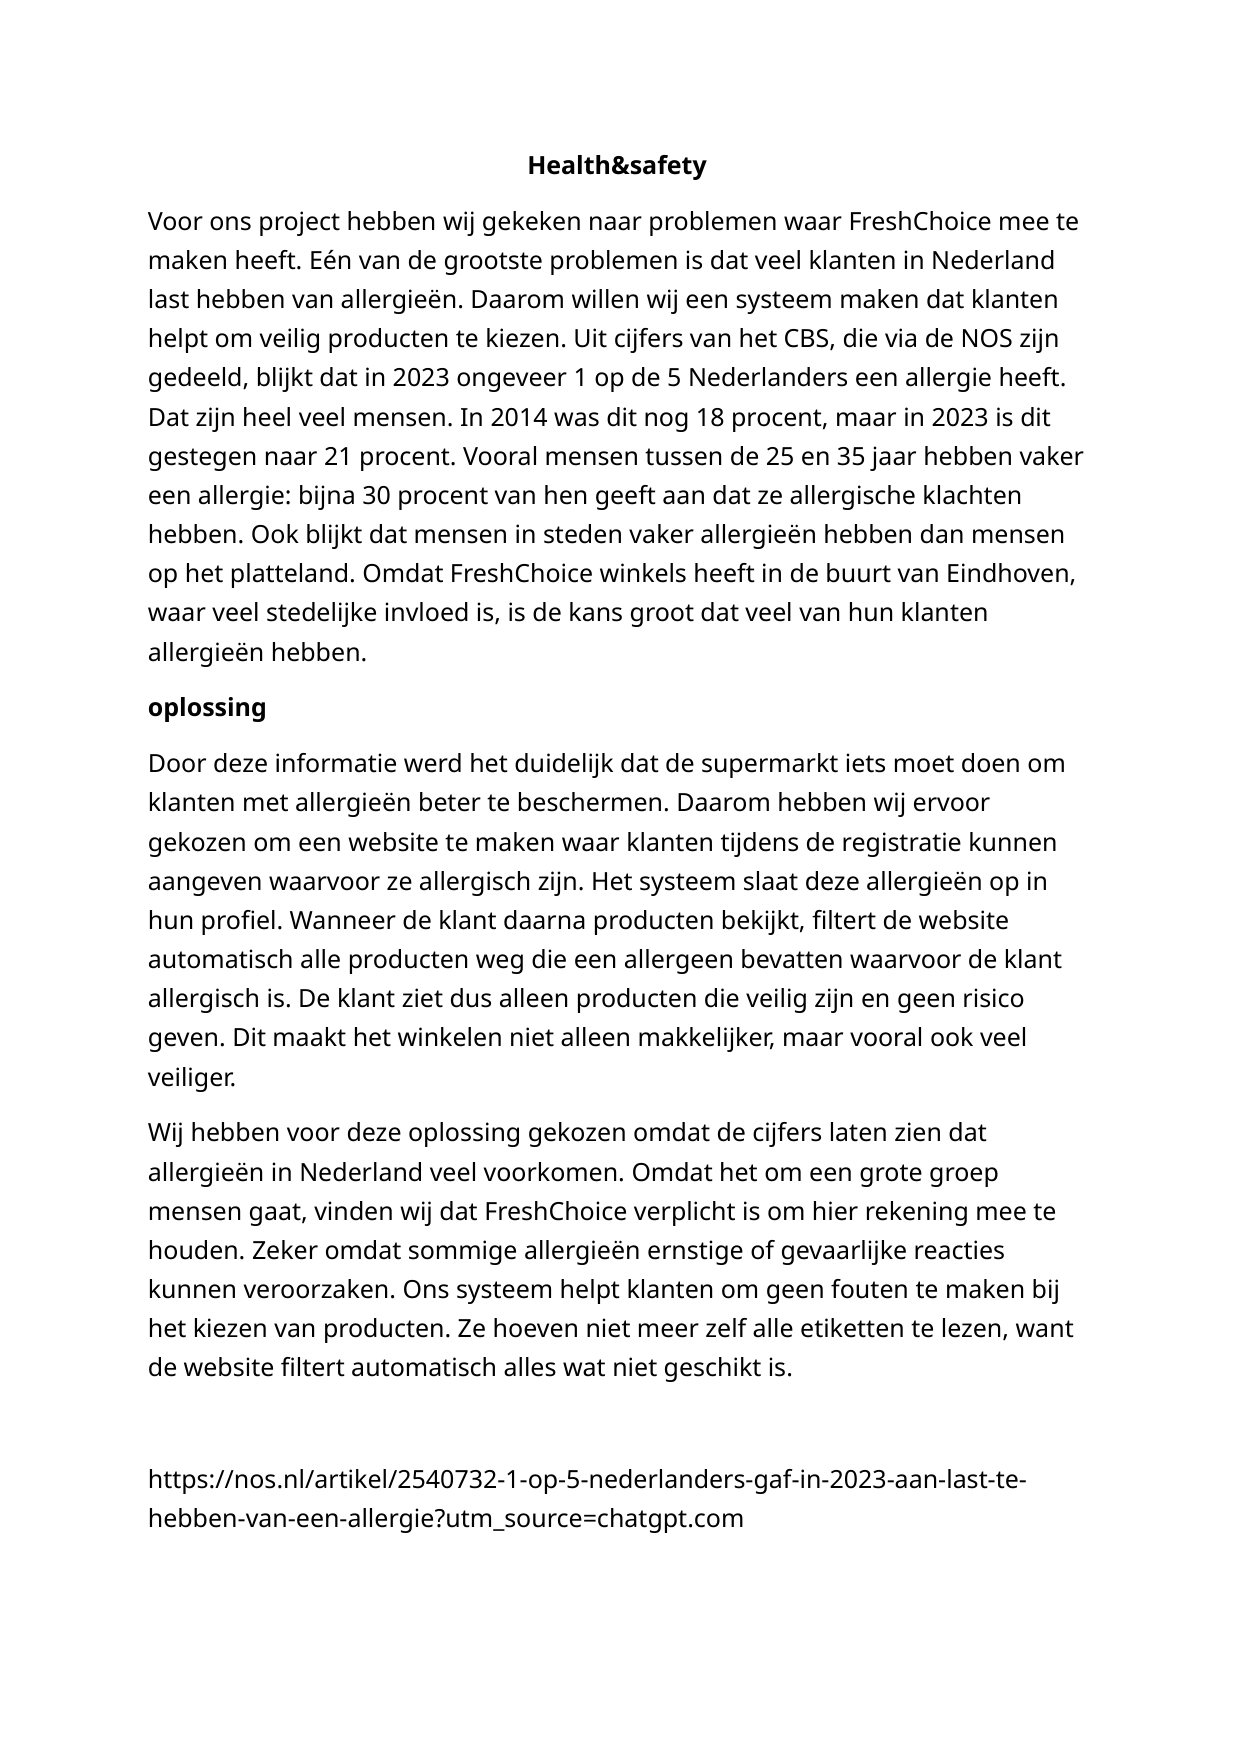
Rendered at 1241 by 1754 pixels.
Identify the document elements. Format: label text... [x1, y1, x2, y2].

text Door deze informatie werd het duidelijk dat de supermarkt iets moet doen om klanten met allergieën beter te beschermen. Daarom hebben wij ervoor gekozen om een website te maken waar klanten tijdens de registratie kunnen aangeven waarvoor ze allergisch zijn. Het systeem slaat deze allergieën op in hun profiel. Wanneer de klant daarna producten bekijkt, filtert de website automatisch alle producten weg die een allergeen bevatten waarvoor de klant allergisch is. De klant ziet dus alleen producten die veilig zijn en geen risico geven. Dit maakt het winkelen niet alleen makkelijker, maar vooral ook veel veiliger. [148, 746, 1093, 1093]
text oplossing [148, 690, 1093, 724]
text Voor ons project hebben wij gekeken naar problemen waar FreshChoice mee te maken heeft. Eén van de grootste problemen is dat veel klanten in Nederland last hebben van allergieën. Daarom willen wij een systeem maken dat klanten helpt om veilig producten te kiezen. Uit cijfers van het CBS, die via de NOS zijn gedeeld, blijkt dat in 2023 ongeveer 1 op de 5 Nederlanders een allergie heeft. Dat zijn heel veel mensen. In 2014 was dit nog 18 procent, maar in 2023 is dit gestegen naar 21 procent. Vooral mensen tussen de 25 en 35 jaar hebben vaker een allergie: bijna 30 procent van hen geeft aan dat ze allergische klachten hebben. Ook blijkt dat mensen in steden vaker allergieën hebben dan mensen op het platteland. Omdat FreshChoice winkels heeft in de buurt van Eindhoven, waar veel stedelijke invloed is, is de kans groot dat veel van hun klanten allergieën hebben. [148, 203, 1093, 668]
text Wij hebben voor deze oplossing gekozen omdat de cijfers laten zien dat allergieën in Nederland veel voorkomen. Omdat het om een grote groep mensen gaat, vinden wij dat FreshChoice verplicht is om hier rekening mee te houden. Zeker omdat sommige allergieën ernstige of gevaarlijke reacties kunnen veroorzaken. Ons systeem helpt klanten om geen fouten te maken bij het kiezen van producten. Ze hoeven niet meer zelf alle etiketten te lezen, want de website filtert automatisch alles wat niet geschikt is. [148, 1115, 1093, 1384]
text https://nos.nl/artikel/2540732-1-op-5-nederlanders-gaf-in-2023-aan-last-te-hebben-van-een-allergie?utm_source=chatgpt.com [148, 1462, 1093, 1535]
text Health&safety [148, 148, 1093, 182]
